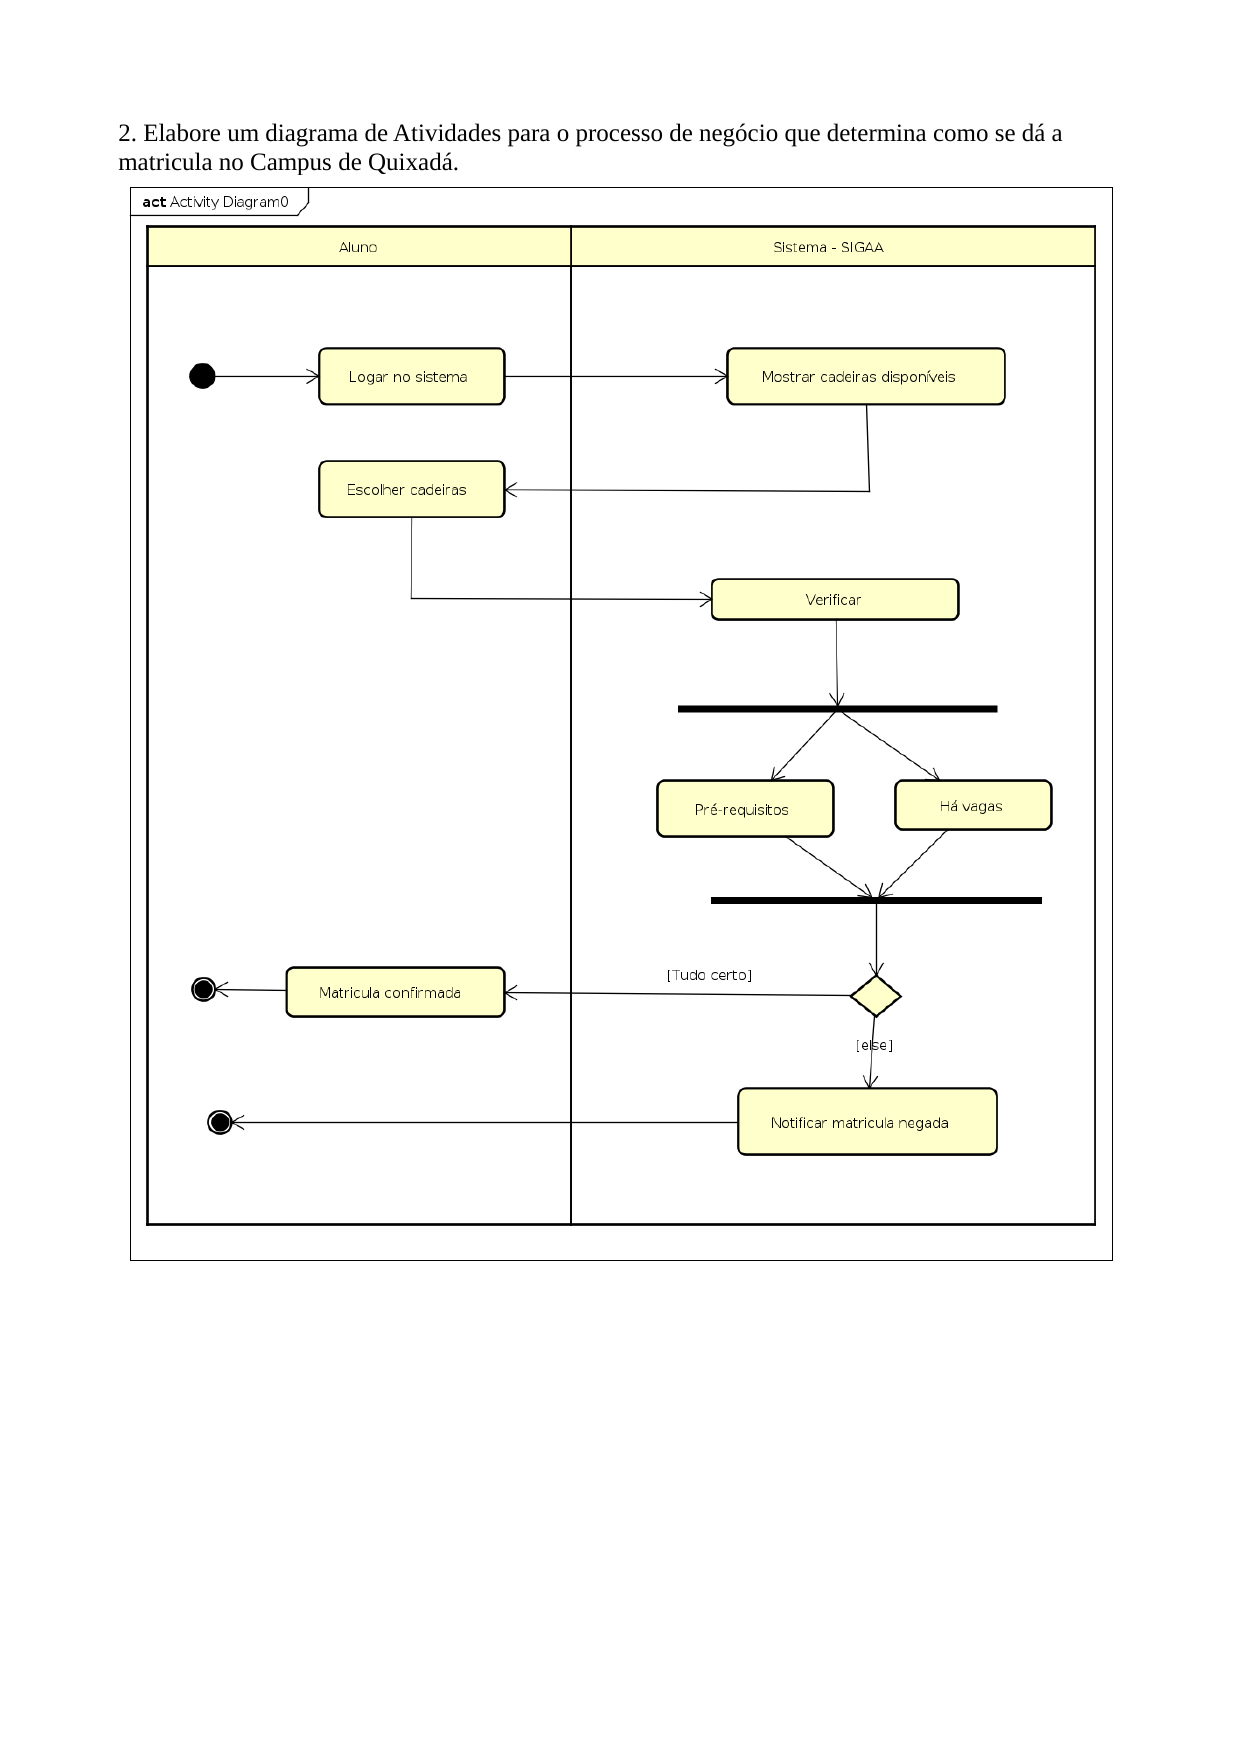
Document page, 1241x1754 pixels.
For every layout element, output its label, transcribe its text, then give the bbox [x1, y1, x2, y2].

picture [118, 175, 1123, 1271]
text 2. Elabore um diagrama de Atividades para o processo de negócio que determina como se dá a [118, 118, 1122, 147]
text matricula no Campus de Quixadá. [118, 147, 1122, 175]
